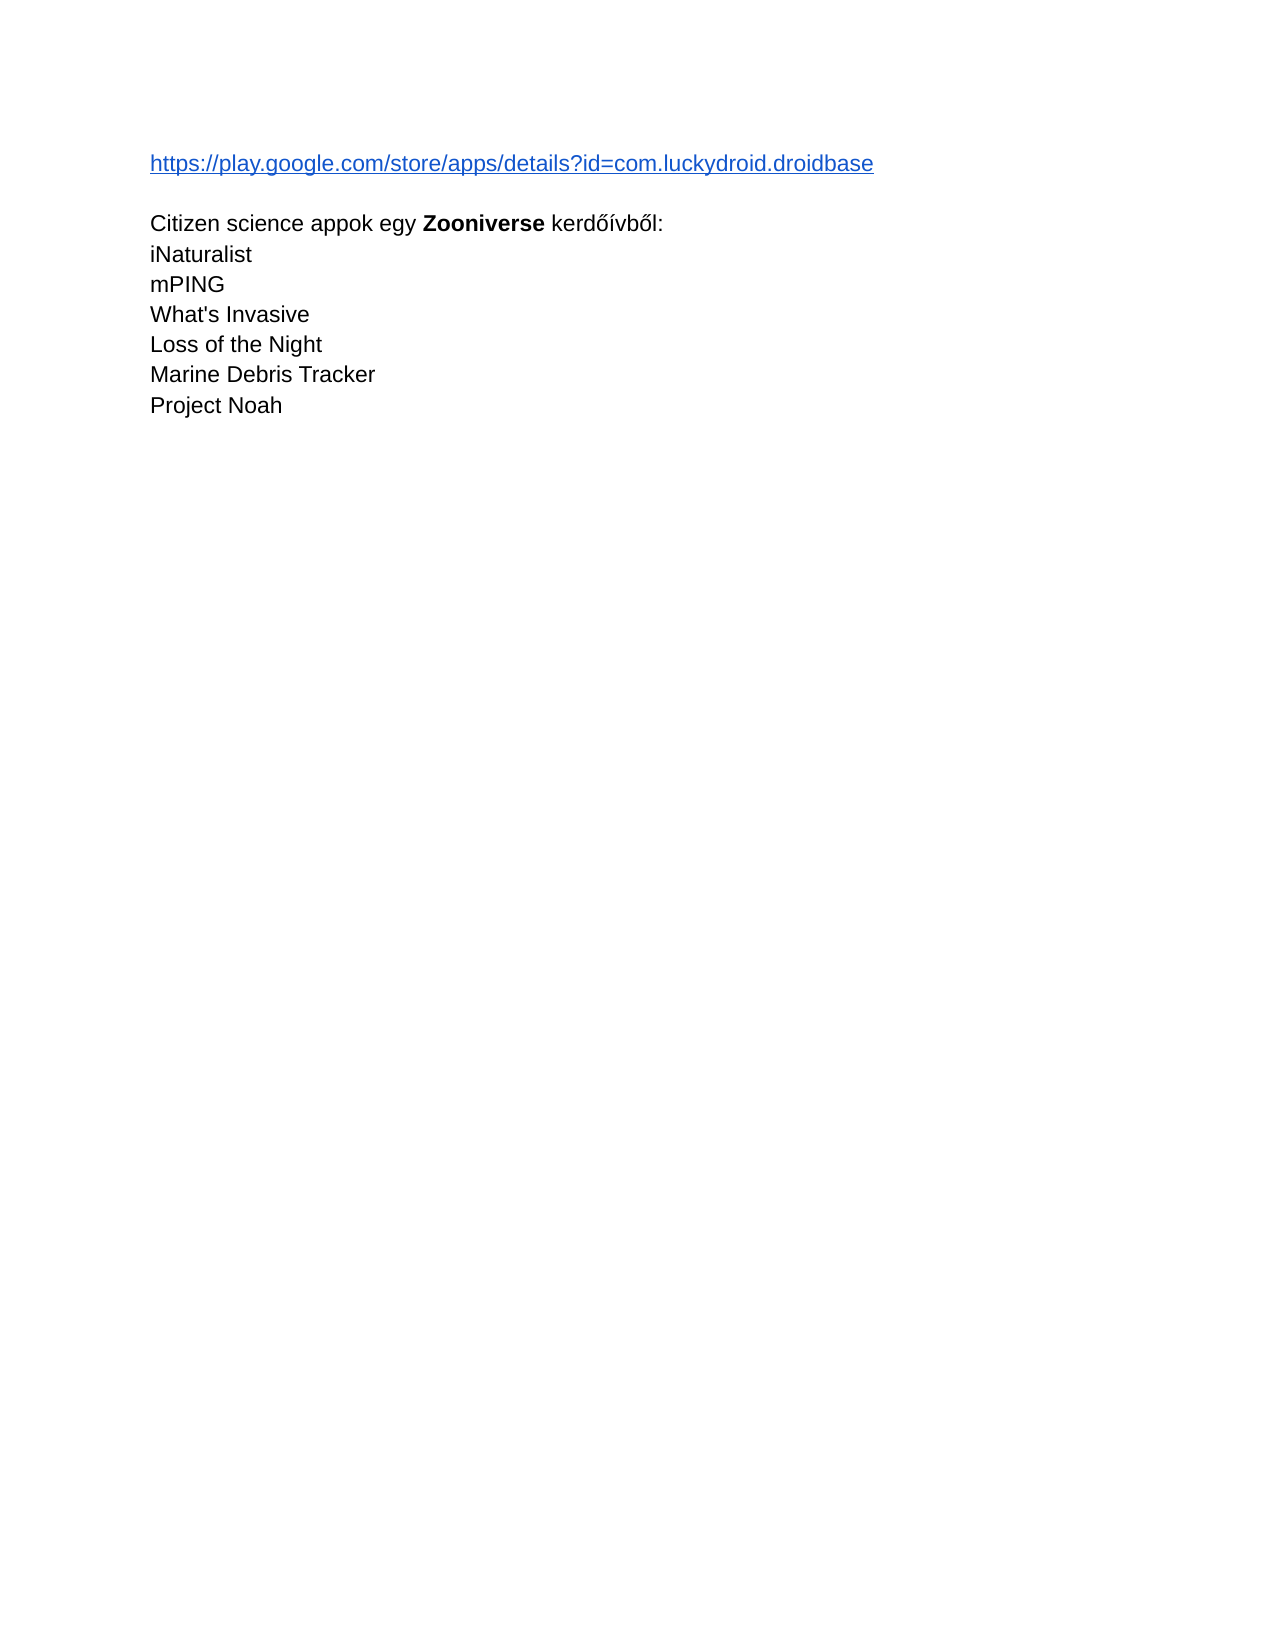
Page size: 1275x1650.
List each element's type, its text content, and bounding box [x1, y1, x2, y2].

text iNaturalist [150, 241, 1125, 267]
text Marine Debris Tracker [150, 361, 1125, 388]
text Loss of the Night [150, 331, 1125, 358]
text What's Invasive [150, 301, 1125, 327]
text mPING [150, 271, 1125, 297]
text Citizen science appok egy Zooniverse kerdőívből: [150, 180, 1125, 237]
text Project Noah [150, 392, 1125, 418]
text https://play.google.com/store/apps/details?id=com.luckydroid.droidbase [150, 150, 1125, 176]
